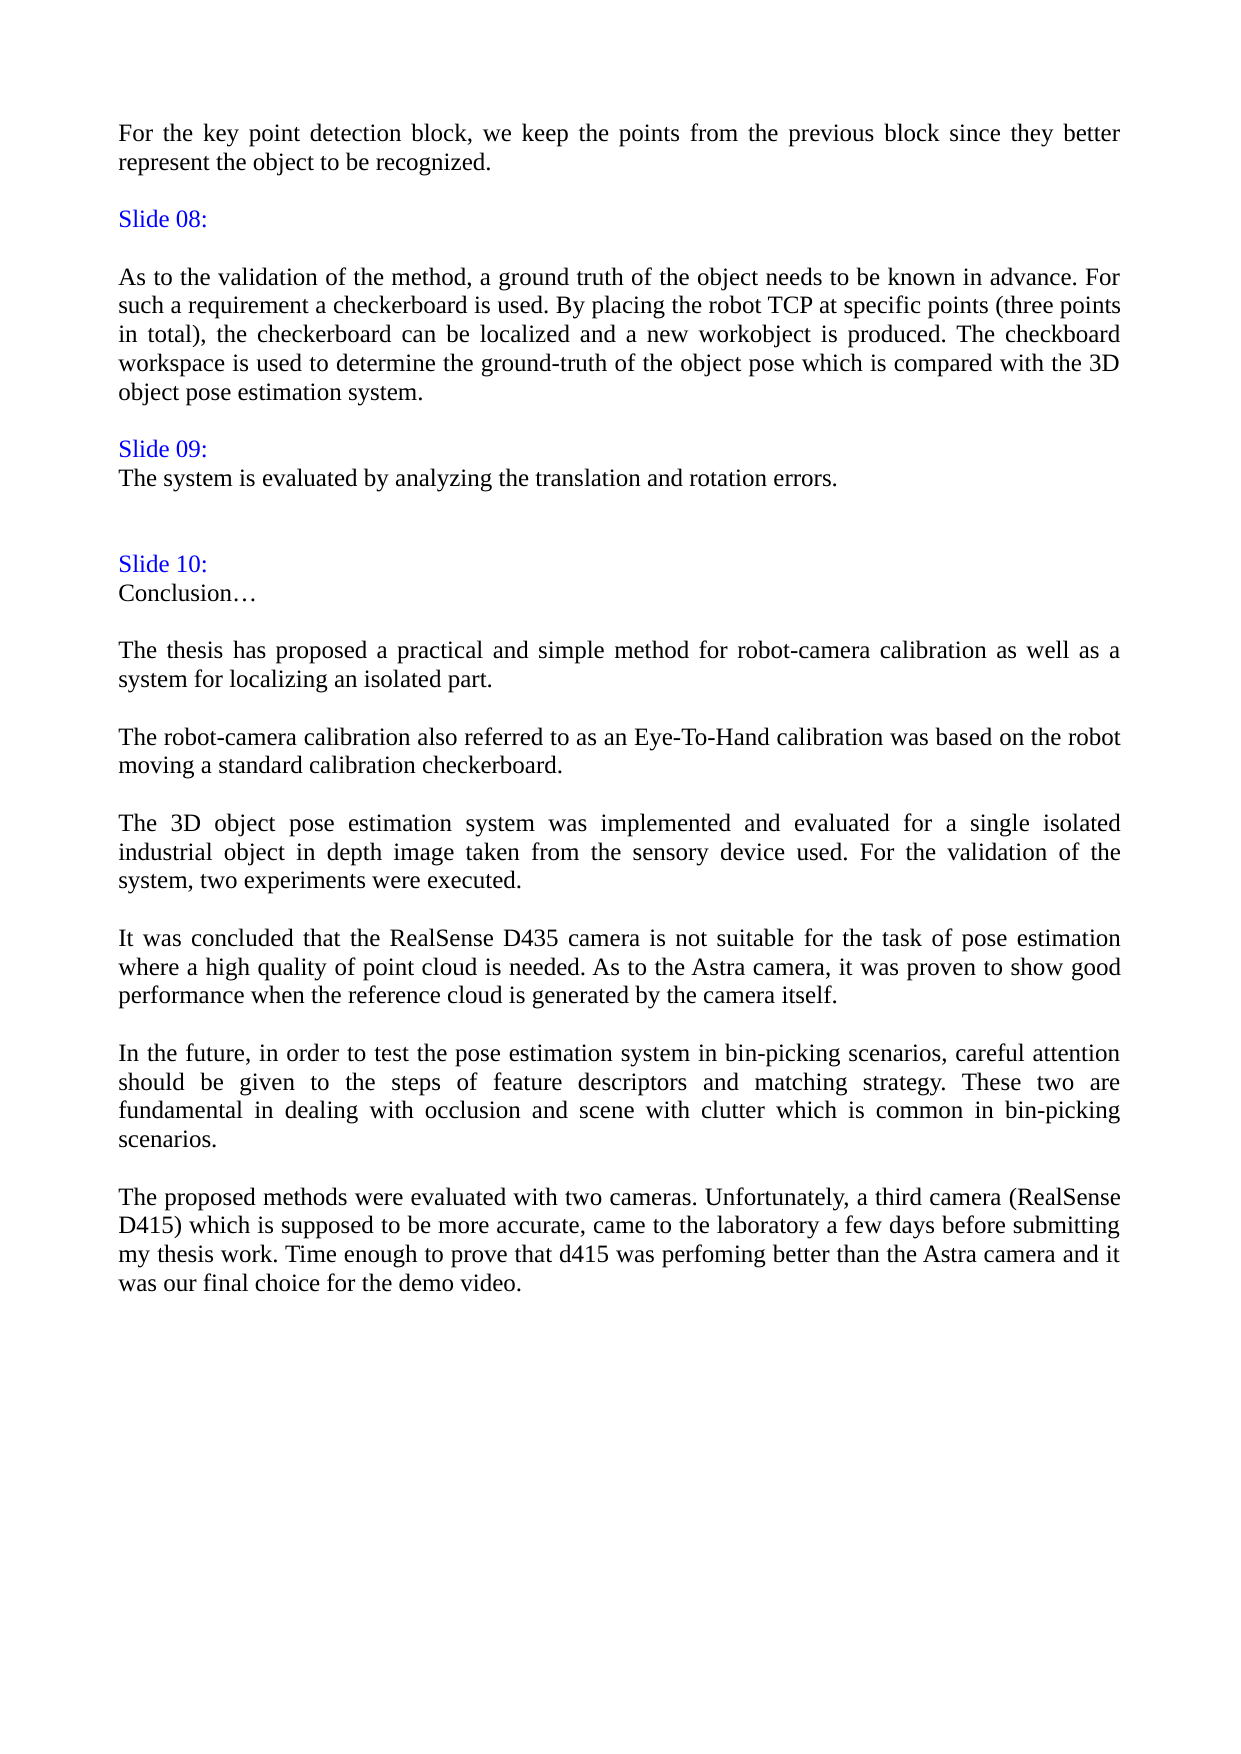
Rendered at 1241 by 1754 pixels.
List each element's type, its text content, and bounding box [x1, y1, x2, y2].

text Slide 10: [118, 549, 1122, 578]
text The 3D object pose estimation system was implemented and evaluated for a single isolated industrial object in depth image taken from the sensory device used. For the validation of the system, two experiments were executed. [118, 808, 1122, 894]
text Conclusion… [118, 578, 1122, 607]
text For the key point detection block, we keep the points from the previous block since they better represent the object to be recognized. [118, 118, 1122, 176]
text In the future, in order to test the pose estimation system in bin-picking scenarios, careful attention should be given to the steps of feature descriptors and matching strategy. These two are fundamental in dealing with occlusion and scene with clutter which is common in bin-picking scenarios. [118, 1038, 1122, 1153]
text Slide 08: [118, 204, 1122, 233]
text Slide 09: [118, 434, 1122, 463]
text It was concluded that the RealSense D435 camera is not suitable for the task of pose estimation where a high quality of point cloud is needed. As to the Astra camera, it was proven to show good performance when the reference cloud is generated by the camera itself. [118, 923, 1122, 1009]
text The system is evaluated by analyzing the translation and rotation errors. [118, 463, 1122, 492]
text The thesis has proposed a practical and simple method for robot-camera calibration as well as a system for localizing an isolated part. [118, 636, 1122, 693]
text The proposed methods were evaluated with two cameras. Unfortunately, a third camera (RealSense D415) which is supposed to be more accurate, came to the laboratory a few days before submitting my thesis work. Time enough to prove that d415 was perfoming better than the Astra camera and it was our final choice for the demo video. [118, 1182, 1122, 1297]
text The robot-camera calibration also referred to as an Eye-To-Hand calibration was based on the robot moving a standard calibration checkerboard. [118, 722, 1122, 779]
text As to the validation of the method, a ground truth of the object needs to be known in advance. For such a requirement a checkerboard is used. By placing the robot TCP at specific points (three points in total), the checkerboard can be localized and a new workobject is produced. The checkboard workspace is used to determine the ground-truth of the object pose which is compared with the 3D object pose estimation system. [118, 262, 1122, 406]
